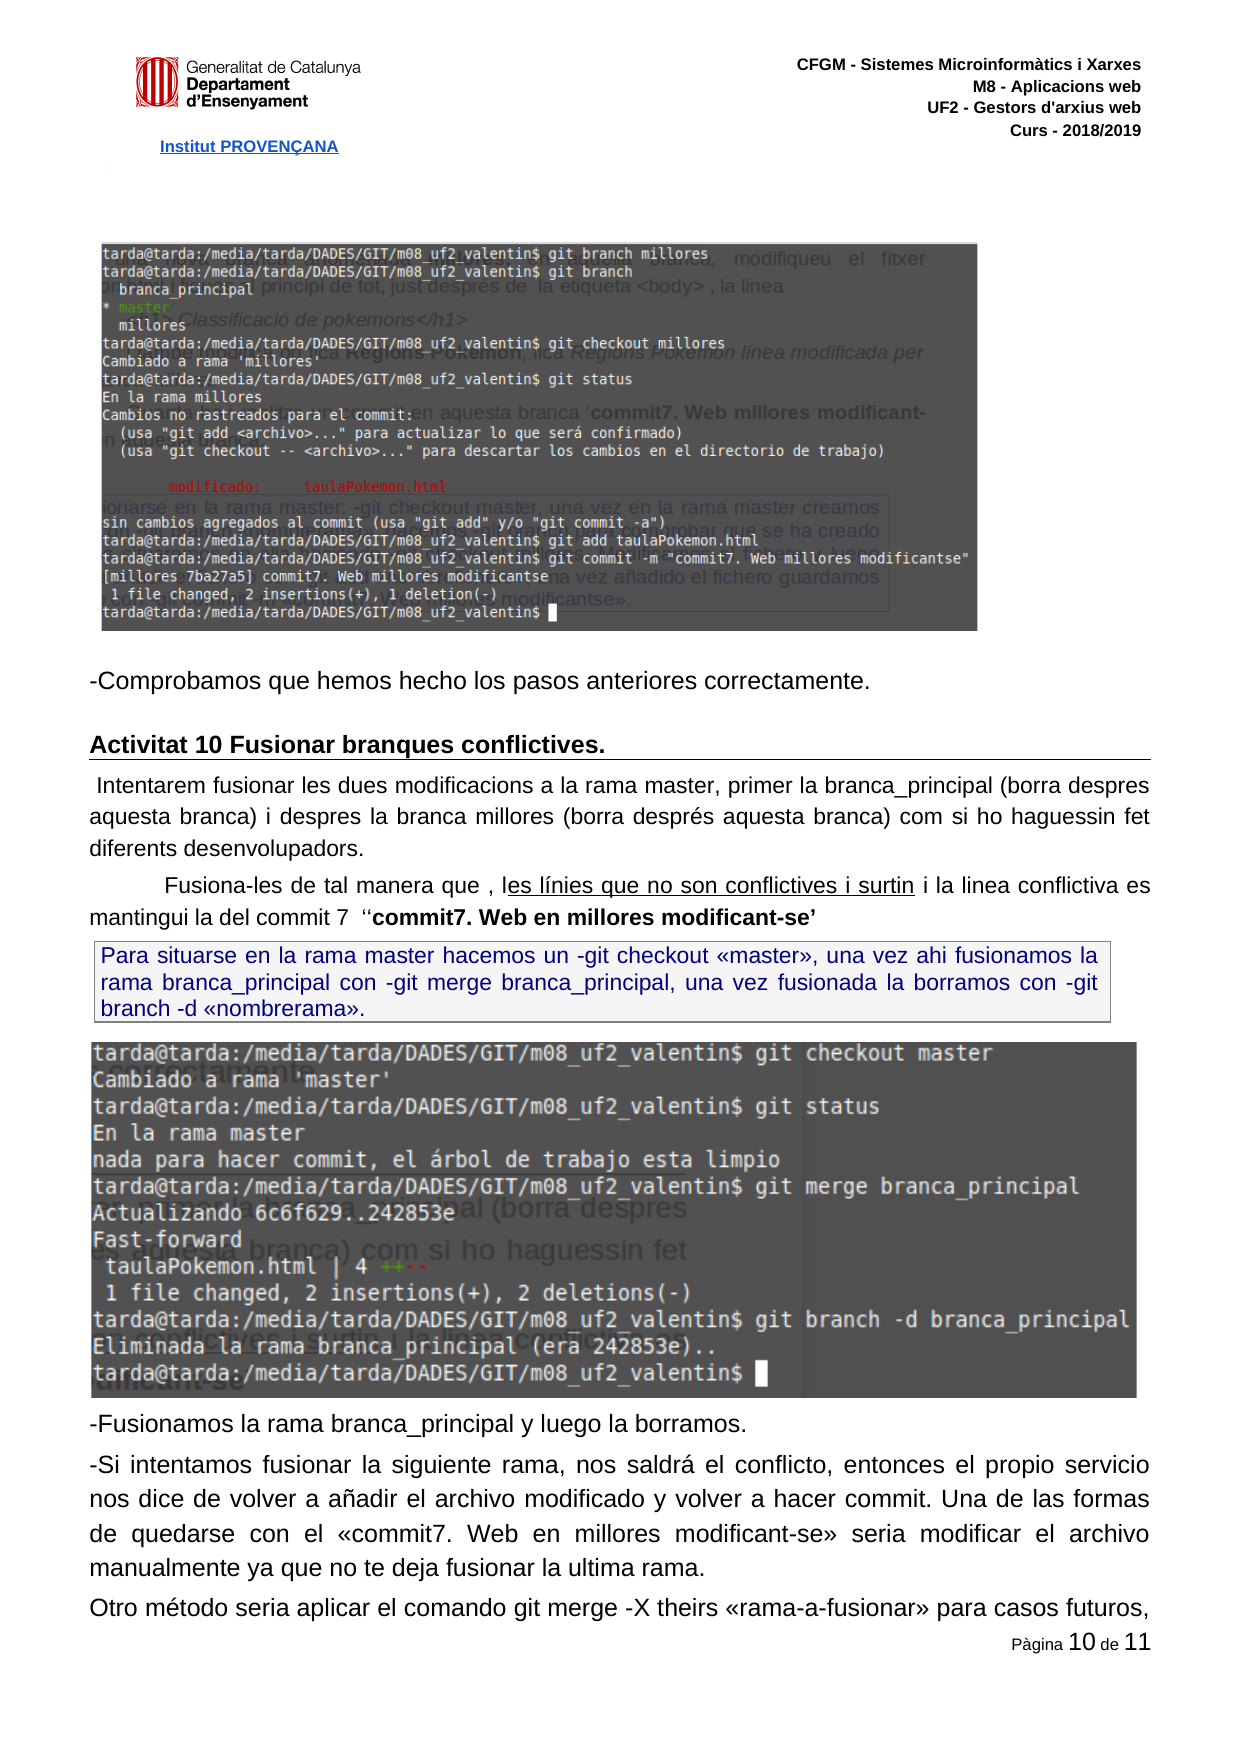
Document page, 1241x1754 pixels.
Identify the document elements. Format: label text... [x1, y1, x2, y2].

picture [91, 1042, 1137, 1398]
picture [99, 32, 397, 133]
text Otro método seria aplicar el comando git merge -X theirs «rama-a-fusionar» para casos futuros, [89, 1593, 1151, 1622]
text -Fusionamos la rama branca_principal y luego la borramos. [89, 1028, 1151, 1438]
text Fusiona-les de tal manera que , les línies que no son conflictives i surtin i la linea conflictiva es mantingui la del commit 7 ‘‘commit7. Web en millores modificant-se’ [89, 872, 1151, 930]
text -Comprobamos que hemos hecho los pasos anteriores correctamente. [89, 666, 1151, 695]
text Activitat 10 Fusionar branques conflictives. [89, 730, 1151, 759]
picture [101, 242, 978, 631]
table_header Para situarse en la rama master hacemos un -git checkout «master», una vez ahi fusionamos la rama branca_principal con -git merge branca_principal, una vez fusionada la borramos con -git branch -d «nombrerama». [95, 942, 1110, 1021]
text Intentarem fusionar les dues modificacions a la rama master, primer la branca_principal (borra despres aquesta branca) i despres la branca millores (borra després aquesta branca) com si ho haguessin fet diferents desenvolupadors. [89, 772, 1151, 861]
text -Si intentamos fusionar la siguiente rama, nos saldrá el conflicto, entonces el propio servicio nos dice de volver a añadir el archivo modificado y volver a hacer commit. Una de las formas de quedarse con el «commit7. Web en millores modificant-se» seria modificar el archivo manualmente ya que no te deja fusionar la ultima rama. [89, 1449, 1151, 1582]
